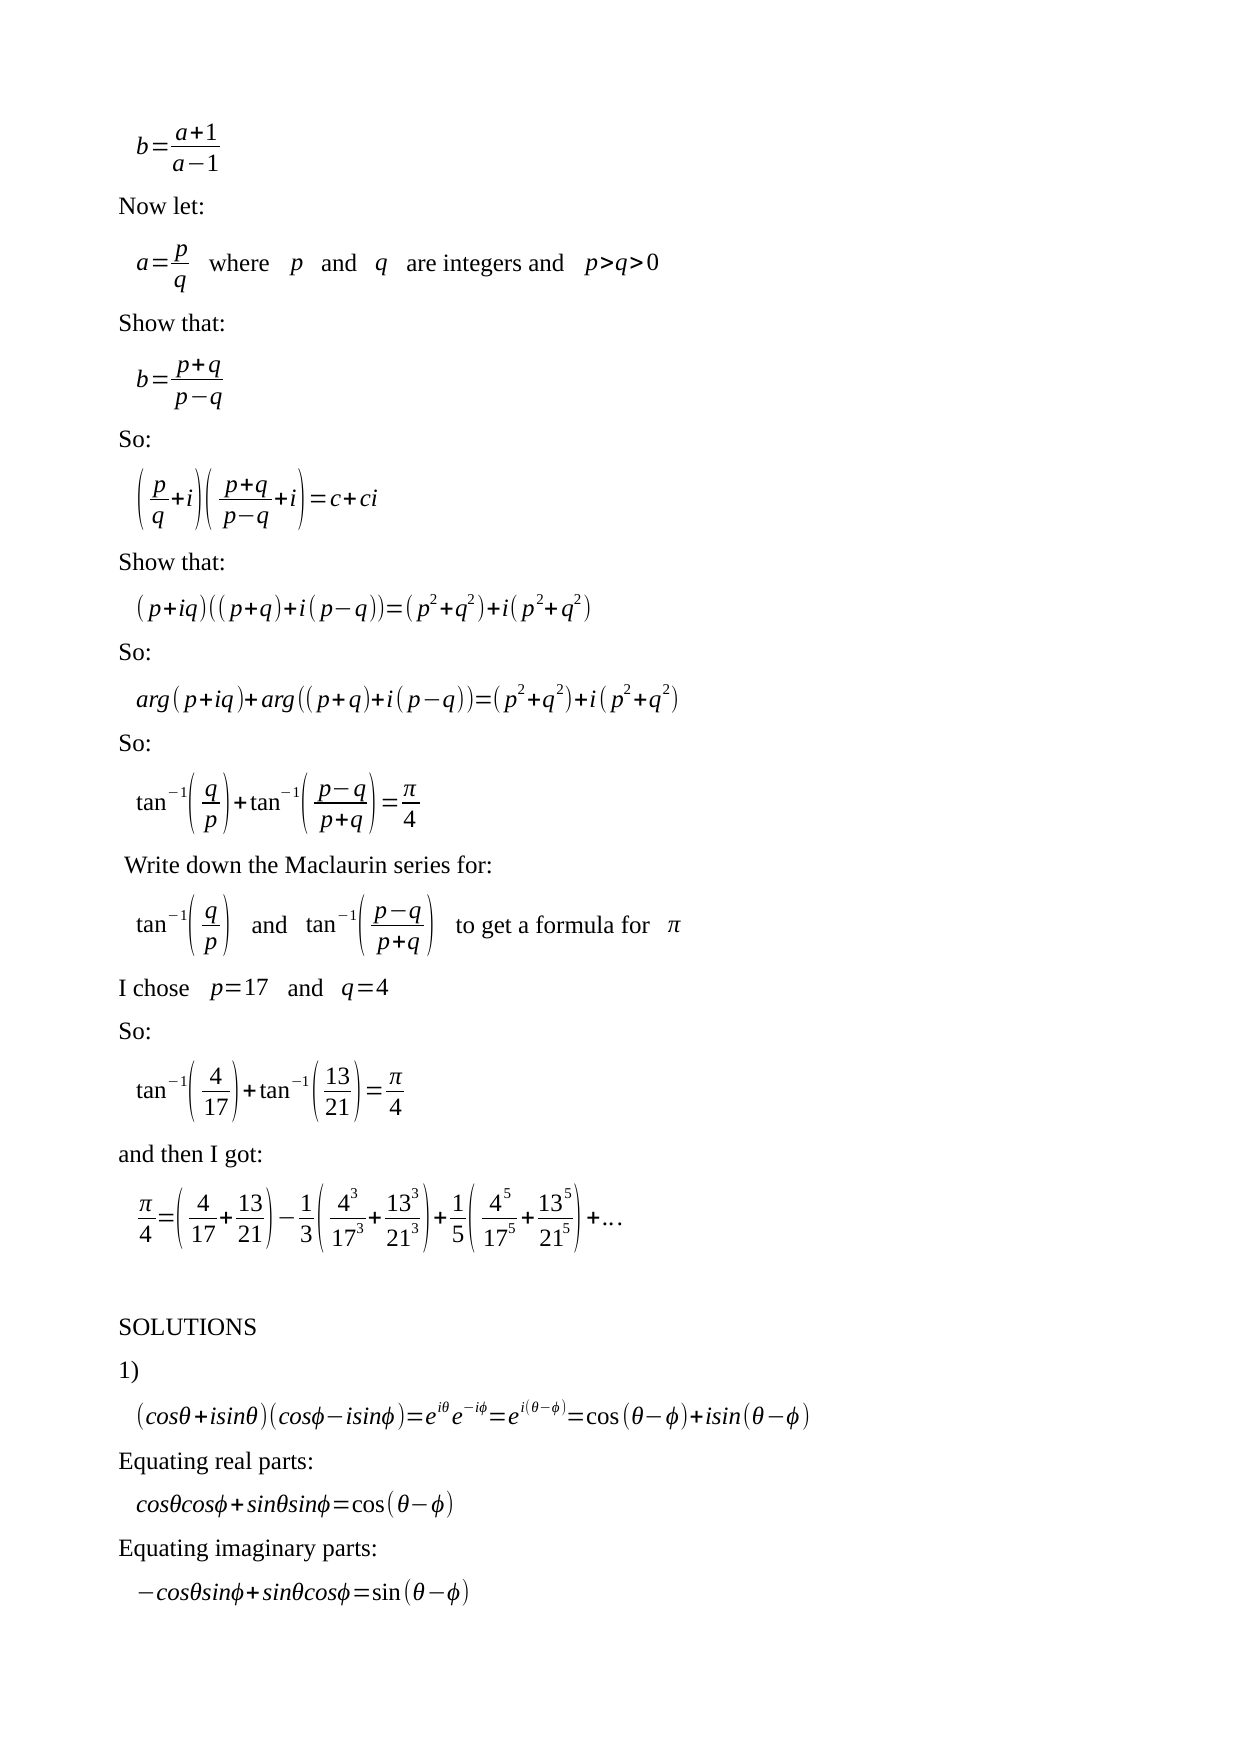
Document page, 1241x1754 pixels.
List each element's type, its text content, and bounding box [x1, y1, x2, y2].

text Show that: [118, 547, 1122, 576]
text Now let: [118, 191, 1122, 220]
text Show that: [118, 308, 1122, 337]
text SOLUTIONS [118, 1312, 1122, 1341]
text andto get a formula for [118, 893, 1122, 959]
text So: [118, 1016, 1122, 1045]
text So: [118, 424, 1122, 453]
text 1) [118, 1355, 1122, 1384]
text and then I got: [118, 1139, 1122, 1167]
text I choseand [118, 973, 1122, 1002]
text So: [118, 728, 1122, 757]
text Equating real parts: [118, 1446, 1122, 1475]
text whereandare integers and [118, 234, 1122, 293]
text Equating imaginary parts: [118, 1533, 1122, 1562]
text Write down the Maclaurin series for: [118, 850, 1122, 879]
text So: [118, 637, 1122, 666]
